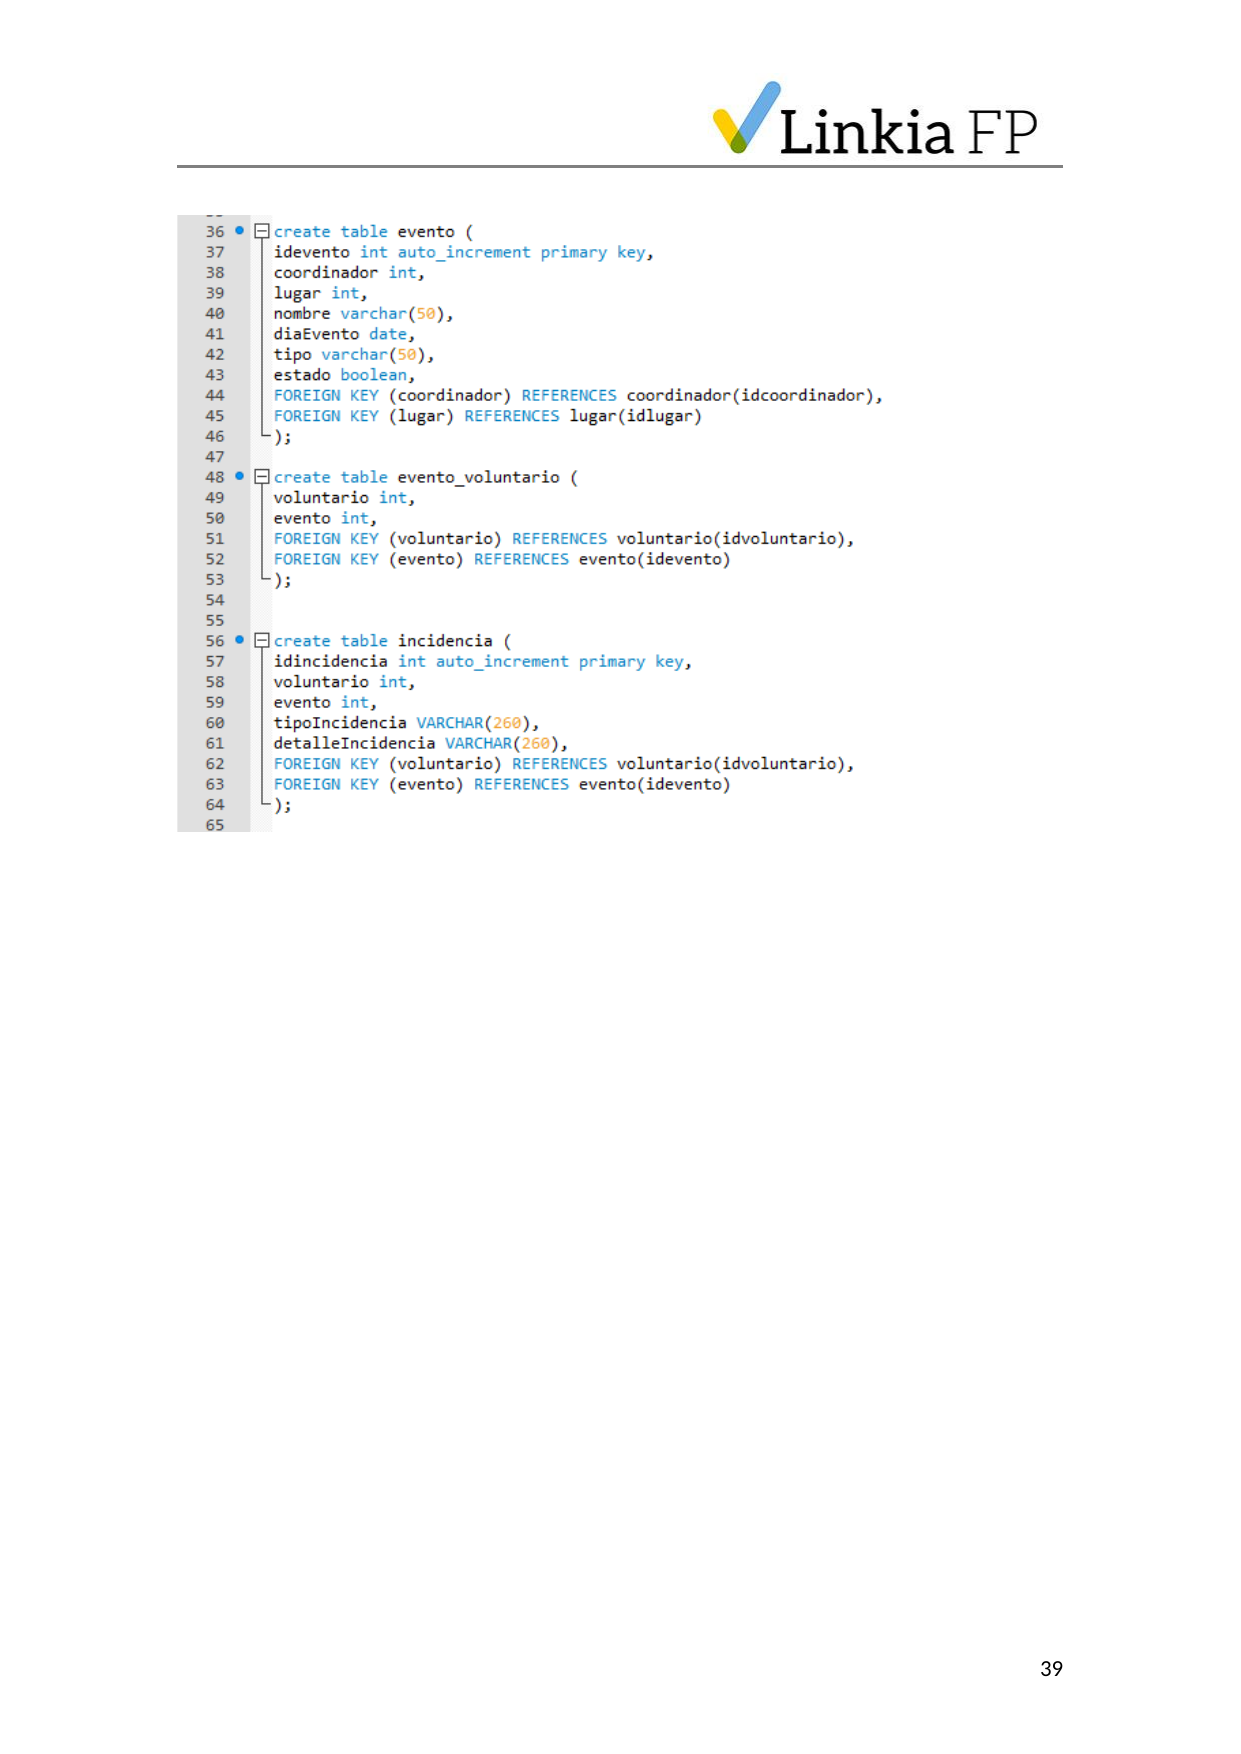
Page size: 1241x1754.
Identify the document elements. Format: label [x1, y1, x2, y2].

picture [177, 215, 1064, 832]
